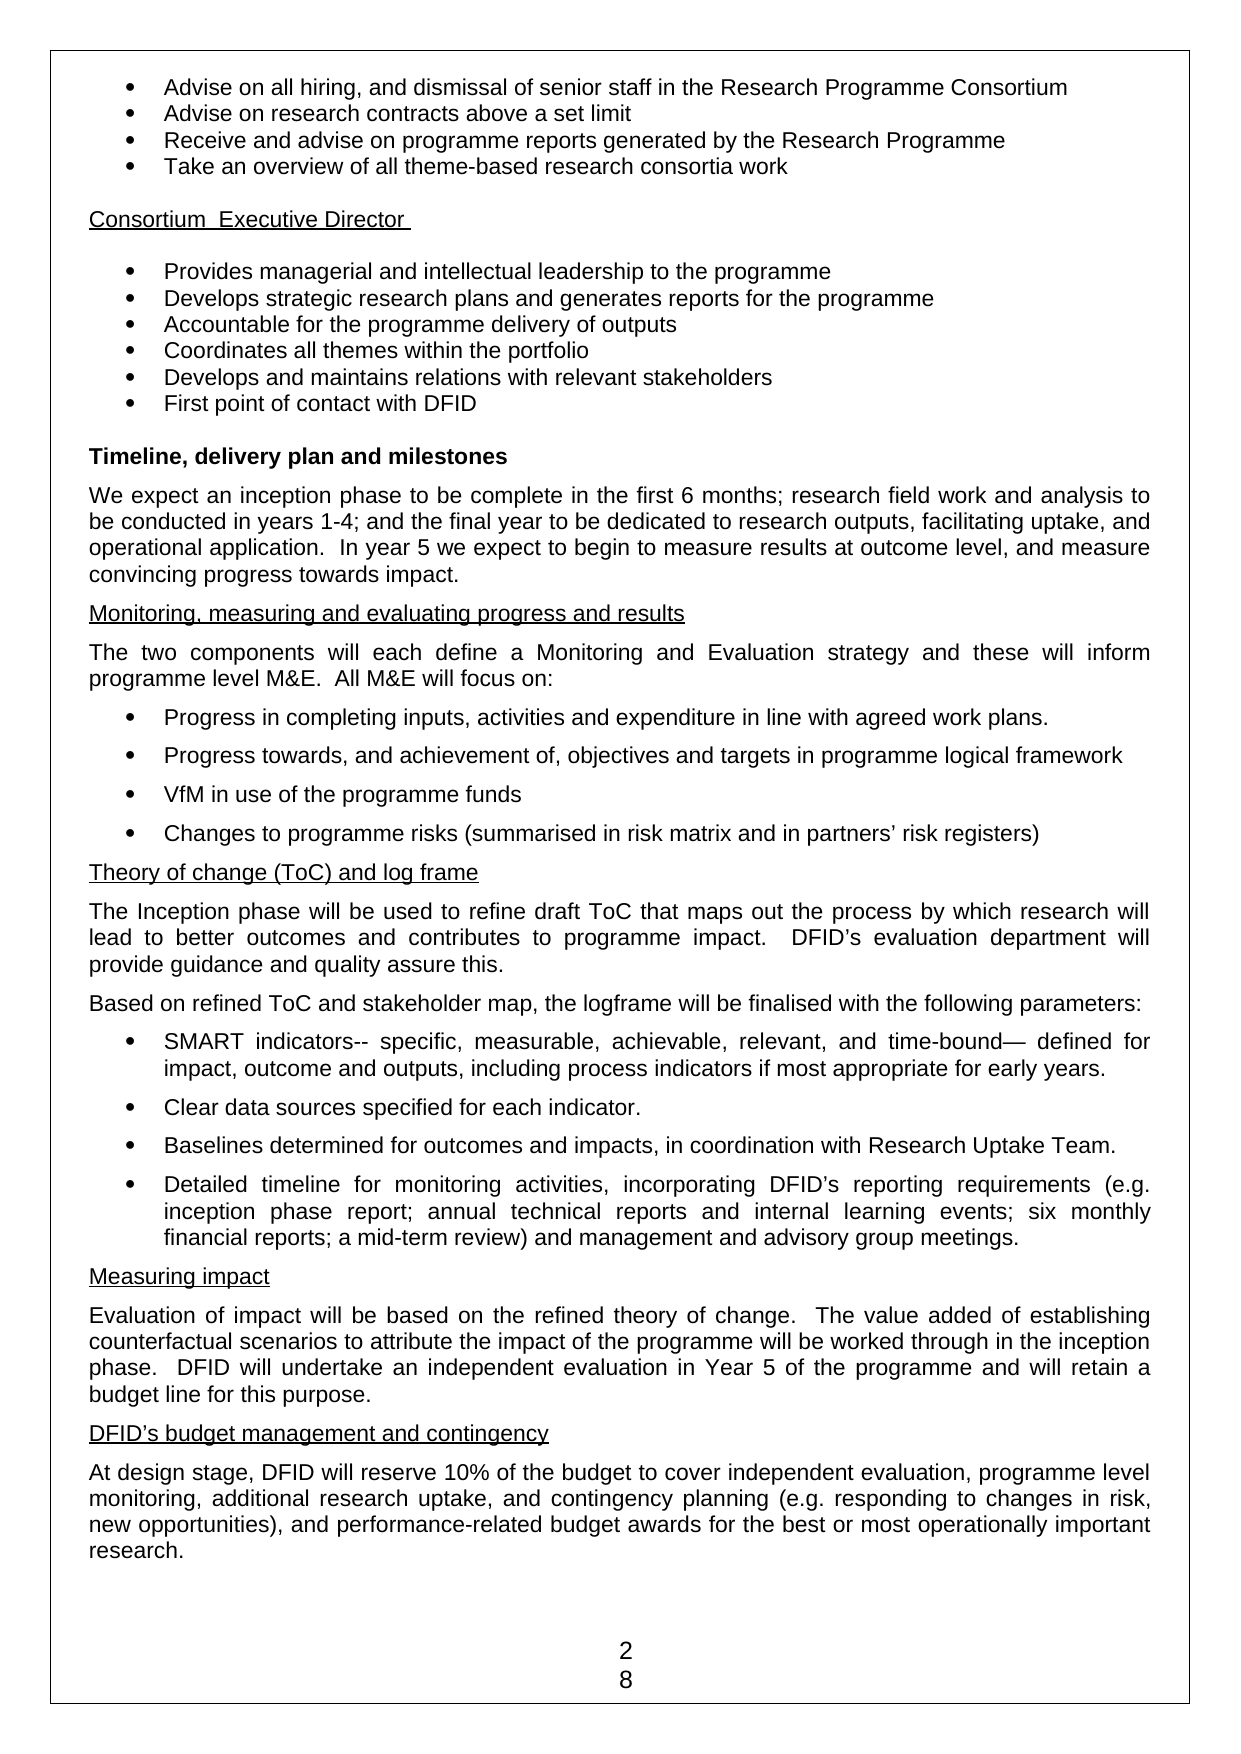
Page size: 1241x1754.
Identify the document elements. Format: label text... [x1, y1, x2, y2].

list Clear data sources specified for each indicator. [126, 1093, 1152, 1120]
list Develops and maintains relations with relevant stakeholders [126, 364, 1152, 390]
list Advise on all hiring, and dismissal of senior staff in the Research Programme Consortium [126, 74, 1152, 100]
list Baselines determined for outcomes and impacts, in coordination with Research Uptake Team. [126, 1132, 1152, 1159]
list Detailed timeline for monitoring activities, incorporating DFID’s reporting requirements (e.g. inception phase report; annual technical reports and internal learning events; six monthly financial reports; a mid-term review) and management and advisory group meetings. [126, 1171, 1152, 1250]
list Progress towards, and achievement of, objectives and targets in programme logical framework [126, 742, 1152, 769]
list Advise on research contracts above a set limit [126, 100, 1152, 127]
text We expect an inception phase to be complete in the first 6 months; research field work and analysis to be conducted in years 1-4; and the final year to be dedicated to research outputs, facilitating uptake, and operational application. In year 5 we expect to begin to measure results at outcome level, and measure convincing progress towards impact. [89, 482, 1152, 587]
text Theory of change (ToC) and log frame [89, 859, 1152, 885]
list Accountable for the programme delivery of outputs [126, 311, 1152, 337]
list Progress in completing inputs, activities and expenditure in line with agreed work plans. [126, 704, 1152, 730]
list Coordinates all themes within the portfolio [126, 337, 1152, 364]
text Measuring impact [89, 1263, 1152, 1289]
list SMART indicators-- specific, measurable, achievable, relevant, and time-bound— defined for impact, outcome and outputs, including process indicators if most appropriate for early years. [126, 1028, 1152, 1081]
list Provides managerial and intellectual leadership to the programme [126, 258, 1152, 285]
text At design stage, DFID will reserve 10% of the budget to cover independent evaluation, programme level monitoring, additional research uptake, and contingency planning (e.g. responding to changes in risk, new opportunities), and performance-related budget awards for the best or most operationally important research. [89, 1458, 1152, 1564]
text The two components will each define a Monitoring and Evaluation strategy and these will inform programme level M&E. All M&E will focus on: [89, 638, 1152, 691]
list Take an overview of all theme-based research consortia work [126, 153, 1152, 179]
list Receive and advise on programme reports generated by the Research Programme [126, 127, 1152, 153]
list First point of contact with DFID [126, 390, 1152, 416]
list VfM in use of the programme funds [126, 781, 1152, 808]
text Based on refined ToC and stakeholder map, the logframe will be finalised with the following parameters: [89, 989, 1152, 1016]
text The Inception phase will be used to refine draft ToC that maps out the process by which research will lead to better outcomes and contributes to programme impact. DFID’s evaluation department will provide guidance and quality assure this. [89, 898, 1152, 977]
text Monitoring, measuring and evaluating progress and results [89, 599, 1152, 626]
text Consortium Executive Director [89, 206, 1152, 232]
list Develops strategic research plans and generates reports for the programme [126, 285, 1152, 311]
text DFID’s budget management and contingency [89, 1419, 1152, 1446]
text Timeline, delivery plan and milestones [89, 443, 1152, 469]
text Evaluation of impact will be based on the refined theory of change. The value added of establishing counterfactual scenarios to attribute the impact of the programme will be worked through in the inception phase. DFID will undertake an independent evaluation in Year 5 of the programme and will retain a budget line for this purpose. [89, 1302, 1152, 1407]
list Changes to programme risks (summarised in risk matrix and in partners’ risk registers) [126, 820, 1152, 847]
